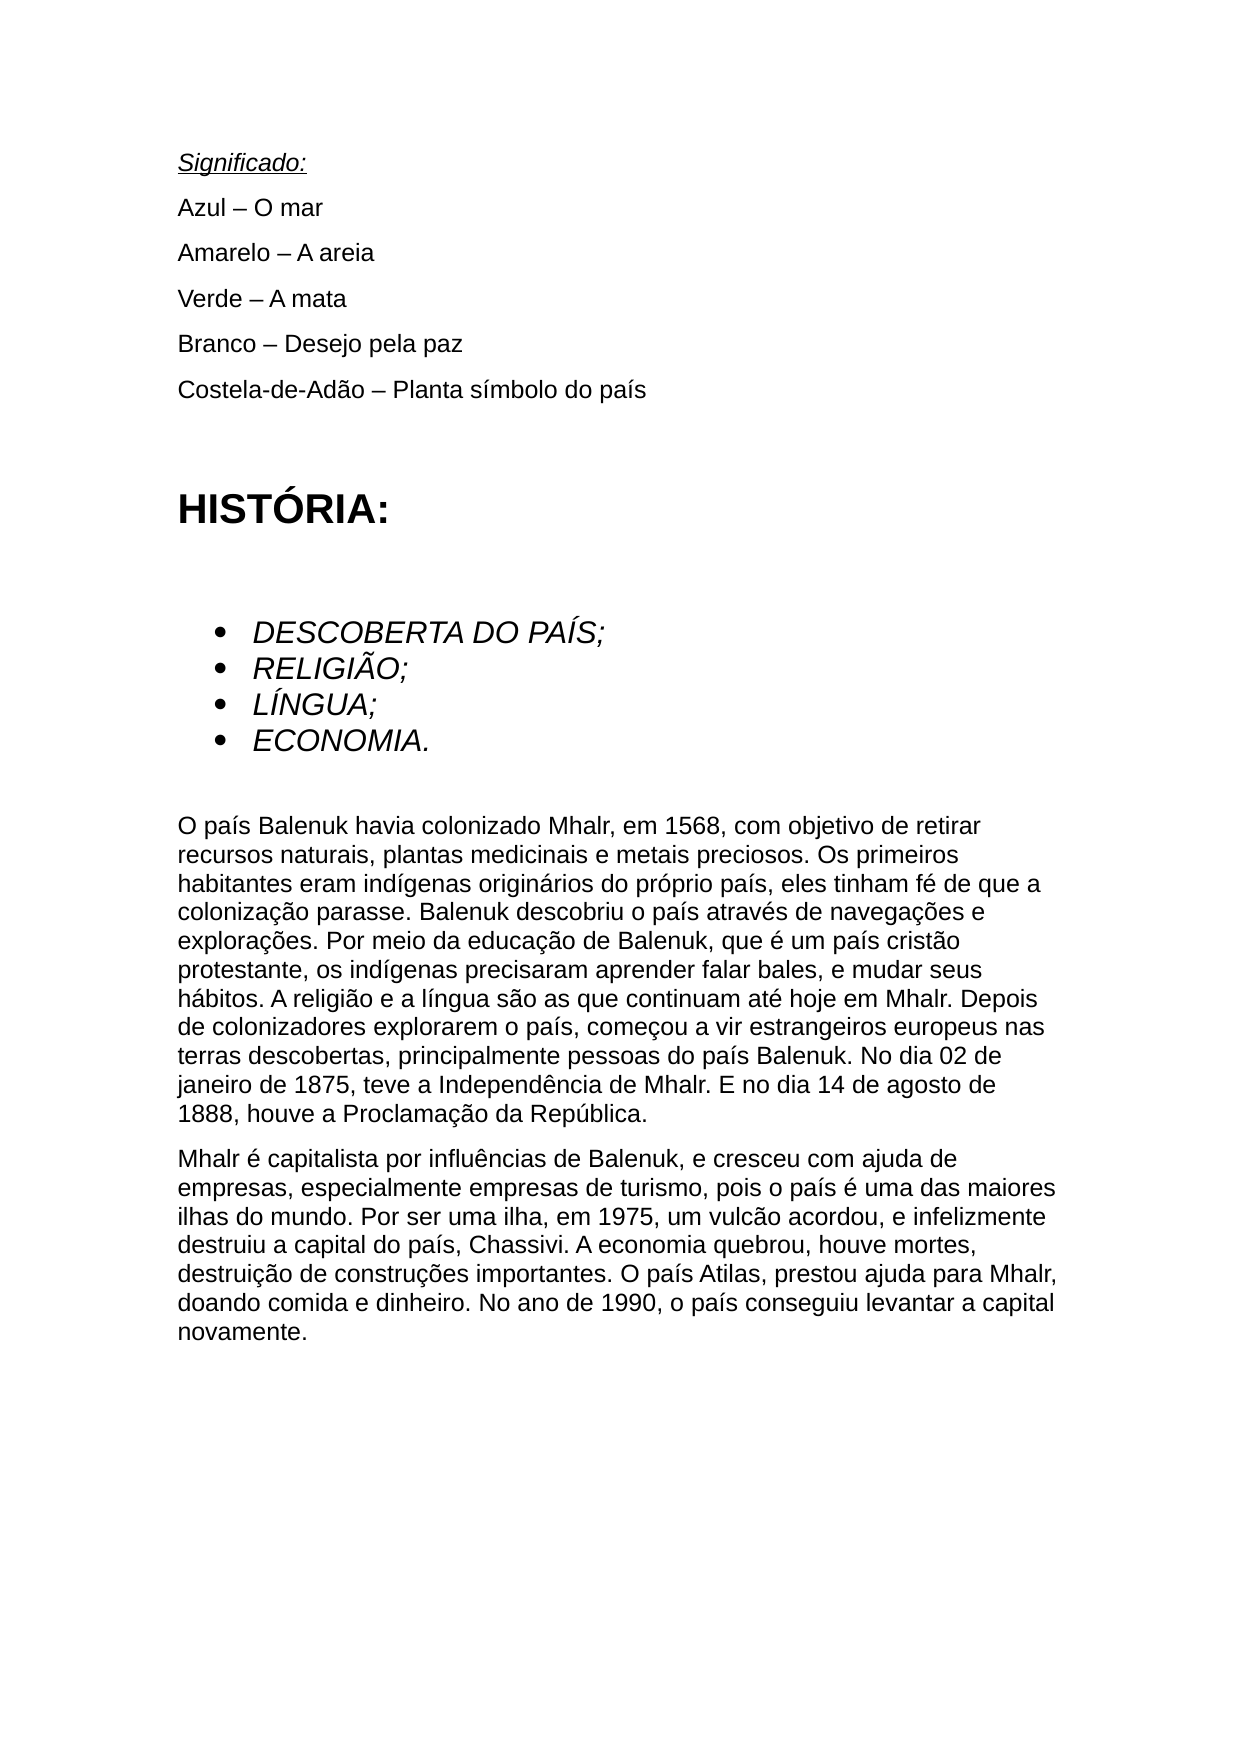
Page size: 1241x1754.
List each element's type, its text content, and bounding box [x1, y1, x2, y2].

text Costela-de-Adão – Planta símbolo do país [177, 375, 1063, 403]
text Branco – Desejo pela paz [177, 329, 1063, 358]
text Verde – A mata [177, 284, 1063, 313]
list DESCOBERTA DO PAÍS; [215, 614, 1063, 650]
text O país Balenuk havia colonizado Mhalr, em 1568, com objetivo de retirar recursos naturais, plantas medicinais e metais preciosos. Os primeiros habitantes eram indígenas originários do próprio país, eles tinham fé de que a colonização parasse. Balenuk descobriu o país através de navegações e explorações. Por meio da educação de Balenuk, que é um país cristão protestante, os indígenas precisaram aprender falar bales, e mudar seus hábitos. A religião e a língua são as que continuam até hoje em Mhalr. Depois de colonizadores explorarem o país, começou a vir estrangeiros europeus nas terras descobertas, principalmente pessoas do país Balenuk. No dia 02 de janeiro de 1875, teve a Independência de Mhalr. E no dia 14 de agosto de 1888, houve a Proclamação da República. [177, 811, 1063, 1127]
text Azul – O mar [177, 193, 1063, 222]
list RELIGIÃO; [215, 650, 1063, 686]
text Significado: [177, 148, 1063, 176]
list LÍNGUA; [215, 686, 1063, 722]
list ECONOMIA. [215, 722, 1063, 758]
text Amarelo – A areia [177, 238, 1063, 267]
text HISTÓRIA: [177, 485, 1063, 533]
text Mhalr é capitalista por influências de Balenuk, e cresceu com ajuda de empresas, especialmente empresas de turismo, pois o país é uma das maiores ilhas do mundo. Por ser uma ilha, em 1975, um vulcão acordou, e infelizmente destruiu a capital do país, Chassivi. A economia quebrou, houve mortes, destruição de construções importantes. O país Atilas, prestou ajuda para Mhalr, doando comida e dinheiro. No ano de 1990, o país conseguiu levantar a capital novamente. [177, 1144, 1063, 1345]
